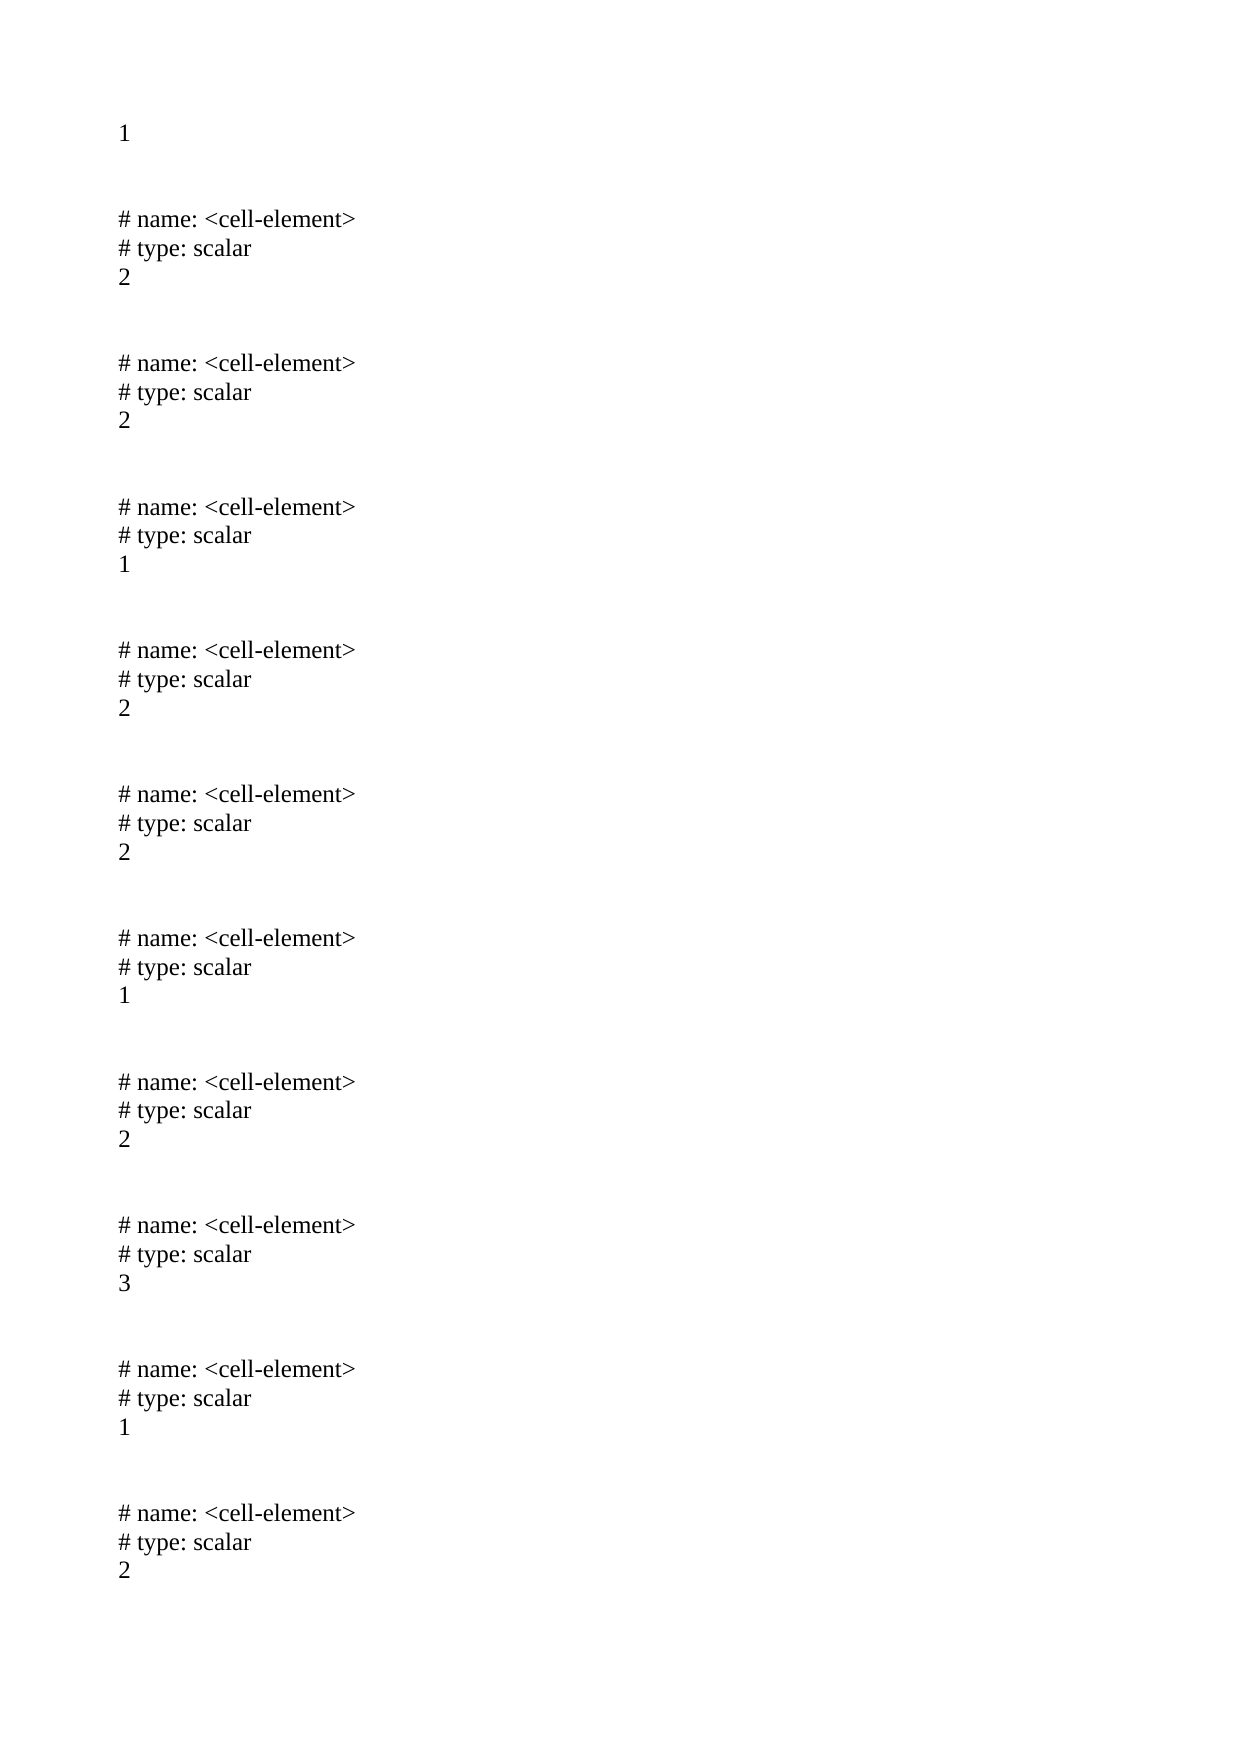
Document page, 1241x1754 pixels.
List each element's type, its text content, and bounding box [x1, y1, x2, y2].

text # type: scalar [118, 1239, 1122, 1268]
text # name: <cell-element> [118, 492, 1122, 521]
text # type: scalar [118, 664, 1122, 693]
text 1 [118, 981, 1122, 1009]
text # type: scalar [118, 808, 1122, 837]
text # name: <cell-element> [118, 348, 1122, 377]
text # type: scalar [118, 377, 1122, 406]
text # name: <cell-element> [118, 779, 1122, 808]
text 2 [118, 837, 1122, 866]
text 2 [118, 693, 1122, 722]
text # type: scalar [118, 521, 1122, 549]
text 1 [118, 1412, 1122, 1441]
text # type: scalar [118, 233, 1122, 262]
text 3 [118, 1268, 1122, 1297]
text # name: <cell-element> [118, 1354, 1122, 1383]
text 1 [118, 118, 1122, 147]
text # name: <cell-element> [118, 1211, 1122, 1239]
text 2 [118, 1124, 1122, 1153]
text # name: <cell-element> [118, 1498, 1122, 1527]
text 2 [118, 406, 1122, 434]
text # type: scalar [118, 952, 1122, 981]
text # type: scalar [118, 1383, 1122, 1412]
text # name: <cell-element> [118, 1067, 1122, 1096]
text # name: <cell-element> [118, 636, 1122, 664]
text 2 [118, 1556, 1122, 1584]
text # name: <cell-element> [118, 923, 1122, 952]
text # type: scalar [118, 1527, 1122, 1556]
text 2 [118, 262, 1122, 291]
text # name: <cell-element> [118, 204, 1122, 233]
text 1 [118, 549, 1122, 578]
text # type: scalar [118, 1096, 1122, 1124]
